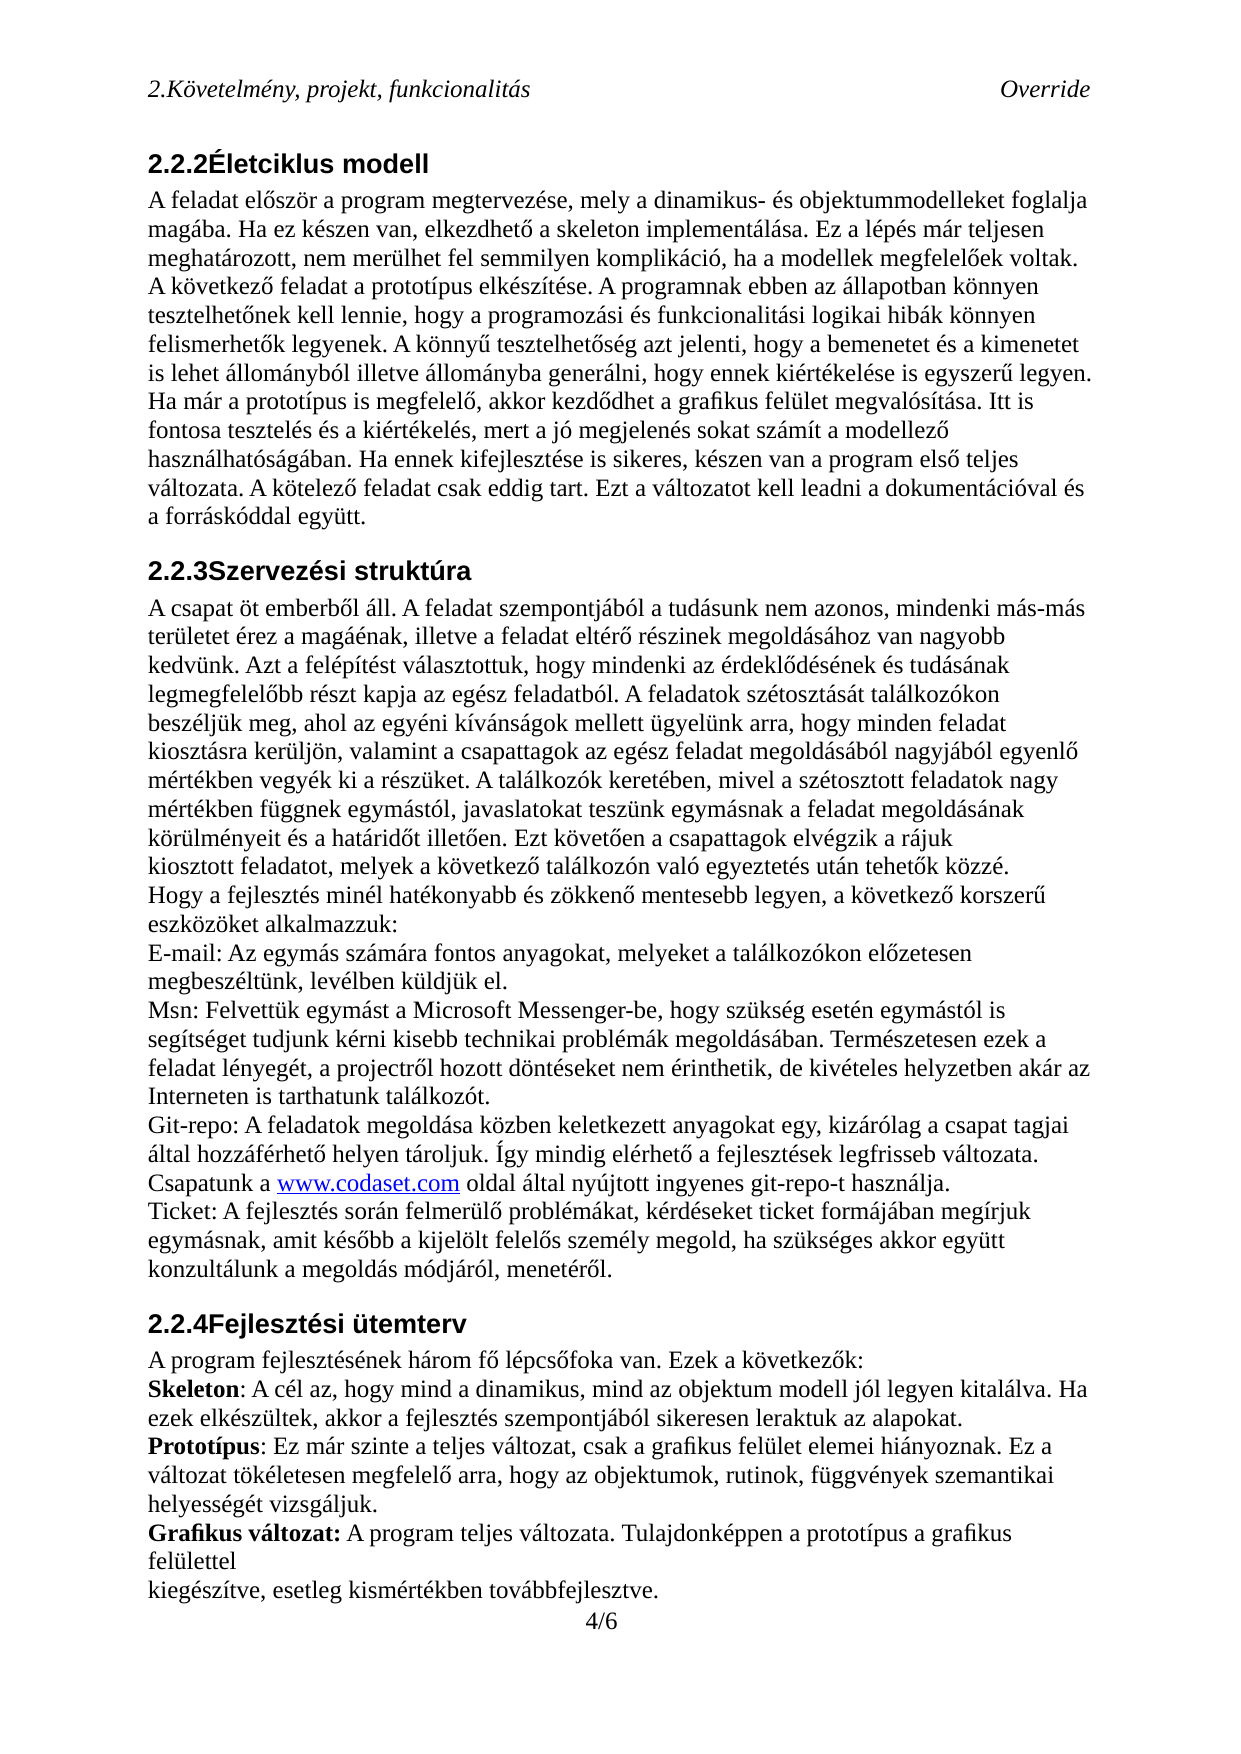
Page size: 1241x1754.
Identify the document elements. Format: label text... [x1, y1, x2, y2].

text Graﬁkus változat: A program teljes változata. Tulajdonképpen a prototípus a graﬁkus felülettel [148, 1518, 1093, 1575]
subtitle Fejlesztési ütemterv [148, 1308, 1093, 1339]
text kiegészítve, esetleg kismértékben továbbfejlesztve. [148, 1575, 1093, 1604]
text Hogy a fejlesztés minél hatékonyabb és zökkenő mentesebb legyen, a következő korszerű eszközöket alkalmazzuk: [148, 880, 1093, 938]
text Ha már a prototípus is megfelelő, akkor kezdődhet a graﬁkus felület megvalósítása. Itt is fontosa tesztelés és a kiértékelés, mert a jó megjelenés sokat számít a modellező használhatóságában. Ha ennek kifejlesztése is sikeres, készen van a program első teljes változata. A kötelező feladat csak eddig tart. Ezt a változatot kell leadni a dokumentációval és a forráskóddal együtt. [148, 386, 1093, 530]
text Ticket: A fejlesztés során felmerülő problémákat, kérdéseket ticket formájában megírjuk egymásnak, amit később a kijelölt felelős személy megold, ha szükséges akkor együtt konzultálunk a megoldás módjáról, menetéről. [148, 1196, 1093, 1283]
text A program fejlesztésének három fő lépcsőfoka van. Ezek a következők: [148, 1345, 1093, 1374]
text Git-repo: A feladatok megoldása közben keletkezett anyagokat egy, kizárólag a csapat tagjai által hozzáférhető helyen tároljuk. Így mindig elérhető a fejlesztések legfrisseb változata. Csapatunk a www.codaset.com oldal által nyújtott ingyenes git-repo-t használja. [148, 1110, 1093, 1196]
text kiosztott feladatot, melyek a következő találkozón való egyeztetés után tehetők közzé. [148, 851, 1093, 880]
subtitle Szervezési struktúra [148, 555, 1093, 586]
text Prototípus: Ez már szinte a teljes változat, csak a graﬁkus felület elemei hiányoznak. Ez a változat tökéletesen megfelelő arra, hogy az objektumok, rutinok, függvények szemantikai helyességét vizsgáljuk. [148, 1431, 1093, 1518]
text E-mail: Az egymás számára fontos anyagokat, melyeket a találkozókon előzetesen megbeszéltünk, levélben küldjük el. [148, 938, 1093, 995]
text A csapat öt emberből áll. A feladat szempontjából a tudásunk nem azonos, mindenki más-más [148, 593, 1093, 621]
text Msn: Felvettük egymást a Microsoft Messenger-be, hogy szükség esetén egymástól is segítséget tudjunk kérni kisebb technikai problémák megoldásában. Természetesen ezek a feladat lényegét, a projectről hozott döntéseket nem érinthetik, de kivételes helyzetben akár az Interneten is tarthatunk találkozót. [148, 995, 1093, 1110]
subtitle Életciklus modell [148, 148, 1093, 179]
text területet érez a magáénak, illetve a feladat eltérő részinek megoldásához van nagyobb kedvünk. Azt a felépítést választottuk, hogy mindenki az érdeklődésének és tudásának legmegfelelőbb részt kapja az egész feladatból. A feladatok szétosztását találkozókon beszéljük meg, ahol az egyéni kívánságok mellett ügyelünk arra, hogy minden feladat kiosztásra kerüljön, valamint a csapattagok az egész feladat megoldásából nagyjából egyenlő mértékben vegyék ki a részüket. A találkozók keretében, mivel a szétosztott feladatok nagy mértékben függnek egymástól, javaslatokat teszünk egymásnak a feladat megoldásának körülményeit és a határidőt illetően. Ezt követően a csapattagok elvégzik a rájuk [148, 621, 1093, 851]
text A következő feladat a prototípus elkészítése. A programnak ebben az állapotban könnyen tesztelhetőnek kell lennie, hogy a programozási és funkcionalitási logikai hibák könnyen felismerhetők legyenek. A könnyű tesztelhetőség azt jelenti, hogy a bemenetet és a kimenetet is lehet állományból illetve állományba generálni, hogy ennek kiértékelése is egyszerű legyen. [148, 271, 1093, 386]
text Skeleton: A cél az, hogy mind a dinamikus, mind az objektum modell jól legyen kitalálva. Ha ezek elkészültek, akkor a fejlesztés szempontjából sikeresen leraktuk az alapokat. [148, 1374, 1093, 1431]
text A feladat először a program megtervezése, mely a dinamikus- és objektummodelleket foglalja magába. Ha ez készen van, elkezdhető a skeleton implementálása. Ez a lépés már teljesen meghatározott, nem merülhet fel semmilyen komplikáció, ha a modellek megfelelőek voltak. [148, 185, 1093, 271]
